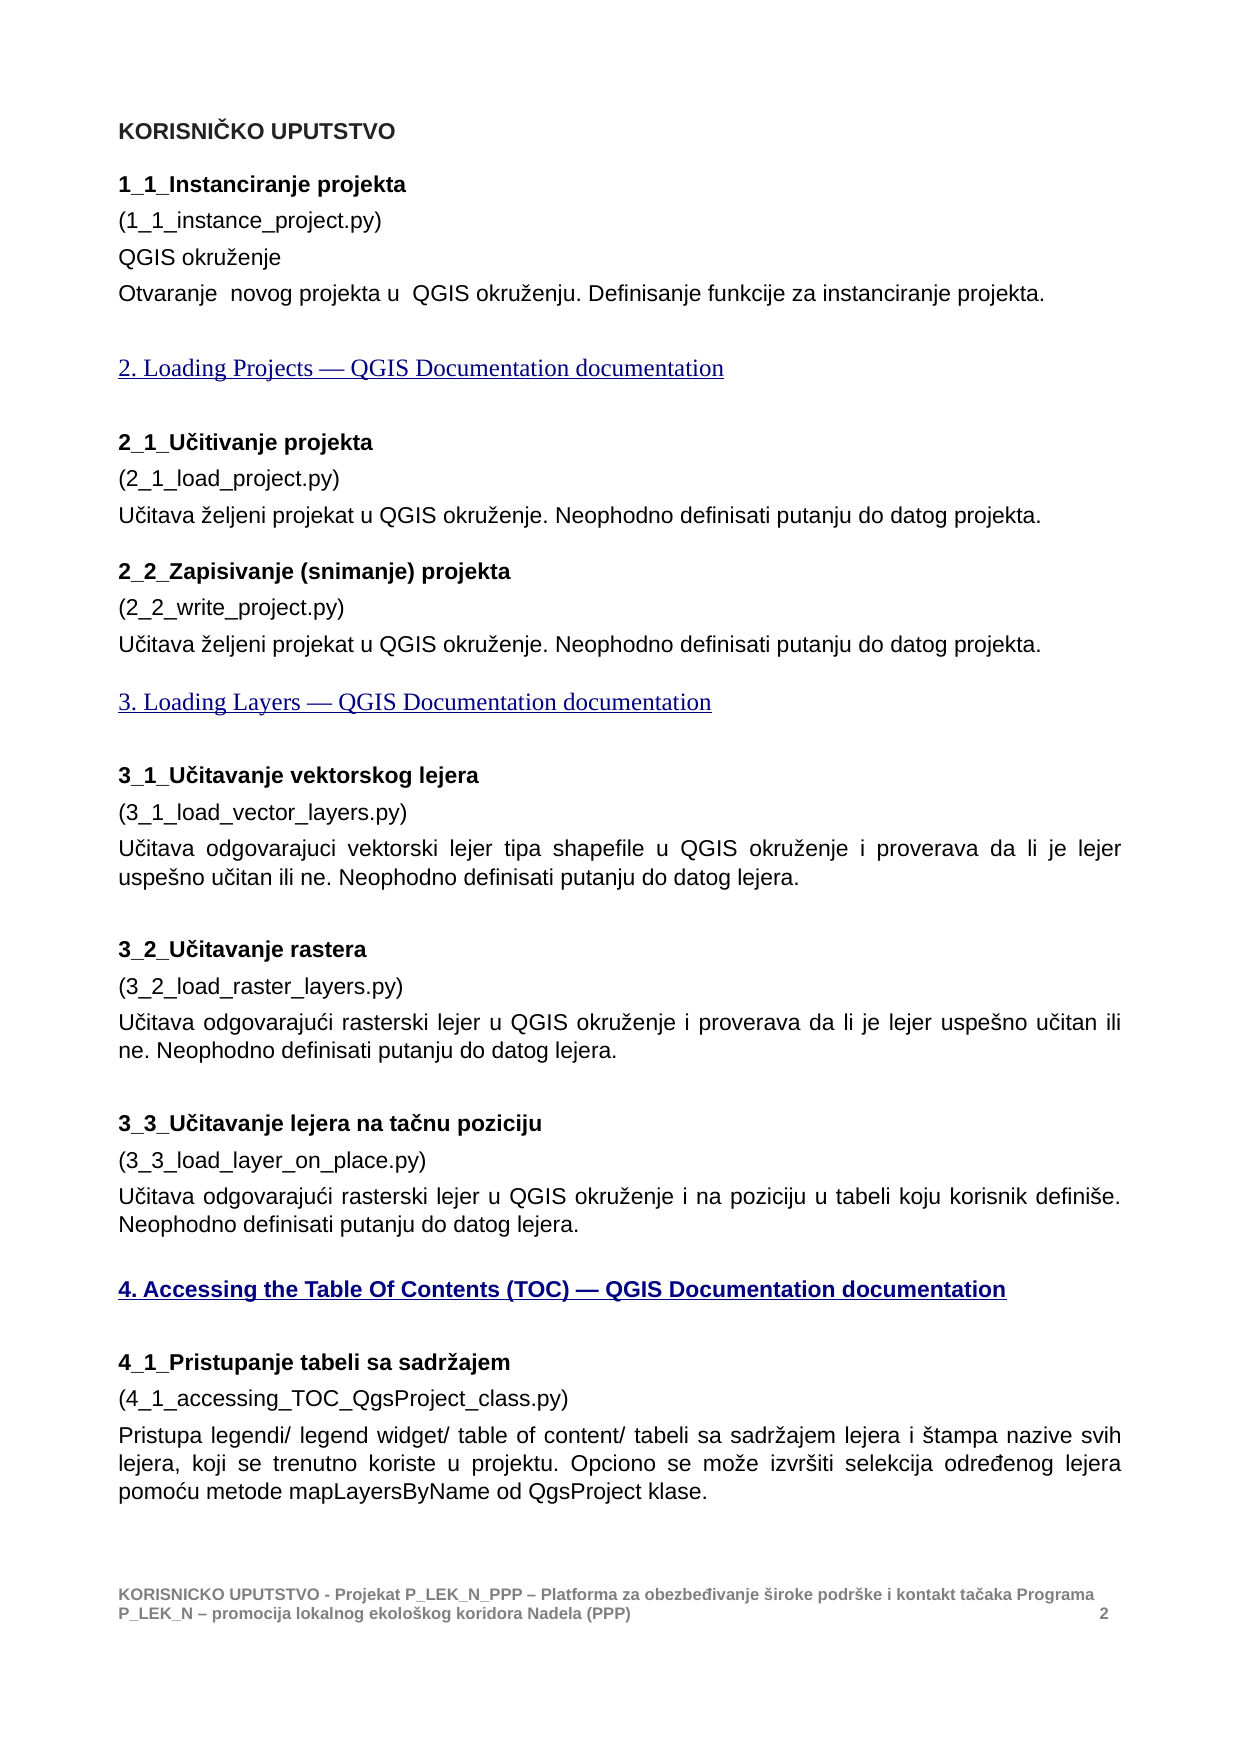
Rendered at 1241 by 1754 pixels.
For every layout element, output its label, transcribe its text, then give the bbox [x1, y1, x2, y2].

text 3_3_Učitavanje lejera na tačnu poziciju [118, 1110, 1122, 1137]
text (4_1_accessing_TOC_QgsProject_class.py) [118, 1385, 1122, 1412]
text Učitava odgovarajući rasterski lejer u QGIS okruženje i proverava da li je lejer uspešno učitan ili ne. Neophodno definisati putanju do datog lejera. [118, 1009, 1122, 1064]
text Otvaranje novog projekta u QGIS okruženju. Definisanje funkcije za instanciranje projekta. [118, 280, 1122, 307]
text Učitava željeni projekat u QGIS okruženje. Neophodno definisati putanju do datog projekta. [118, 502, 1122, 528]
text 2. Loading Projects — QGIS Documentation documentation [118, 353, 1122, 382]
text (2_2_write_project.py) [118, 594, 1122, 621]
text 3_1_Učitavanje vektorskog lejera [118, 762, 1122, 789]
text Učitava odgovarajući rasterski lejer u QGIS okruženje i na poziciju u tabeli koju korisnik definiše. Neophodno definisati putanju do datog lejera. [118, 1183, 1122, 1238]
text 4_1_Pristupanje tabeli sa sadržajem [118, 1349, 1122, 1375]
text (3_2_load_raster_layers.py) [118, 973, 1122, 999]
text KORISNIČKO UPUTSTVO [118, 118, 1122, 144]
text QGIS okruženje [118, 244, 1122, 270]
text 1_1_Instanciranje projekta [118, 171, 1122, 197]
text 2_1_Učitivanje projekta [118, 429, 1122, 455]
text (3_3_load_layer_on_place.py) [118, 1147, 1122, 1173]
text (1_1_instance_project.py) [118, 207, 1122, 234]
text (3_1_load_vector_layers.py) [118, 799, 1122, 825]
text Pristupa legendi/ legend widget/ table of content/ tabeli sa sadržajem lejera i štampa nazive svih lejera, koji se trenutno koriste u projektu. Opciono se može izvršiti selekcija određenog lejera pomoću metode mapLayersByName od QgsProject klase. [118, 1422, 1122, 1504]
text 4. Accessing the Table Of Contents (TOC) — QGIS Documentation documentation [118, 1276, 1122, 1302]
text 2_2_Zapisivanje (snimanje) projekta [118, 558, 1122, 584]
text 3. Loading Layers — QGIS Documentation documentation [118, 687, 1122, 716]
text Učitava odgovarajuci vektorski lejer tipa shapefile u QGIS okruženje i proverava da li je lejer uspešno učitan ili ne. Neophodno definisati putanju do datog lejera. [118, 835, 1122, 890]
text (2_1_load_project.py) [118, 465, 1122, 491]
text Učitava željeni projekat u QGIS okruženje. Neophodno definisati putanju do datog projekta. [118, 631, 1122, 657]
text 3_2_Učitavanje rastera [118, 936, 1122, 963]
